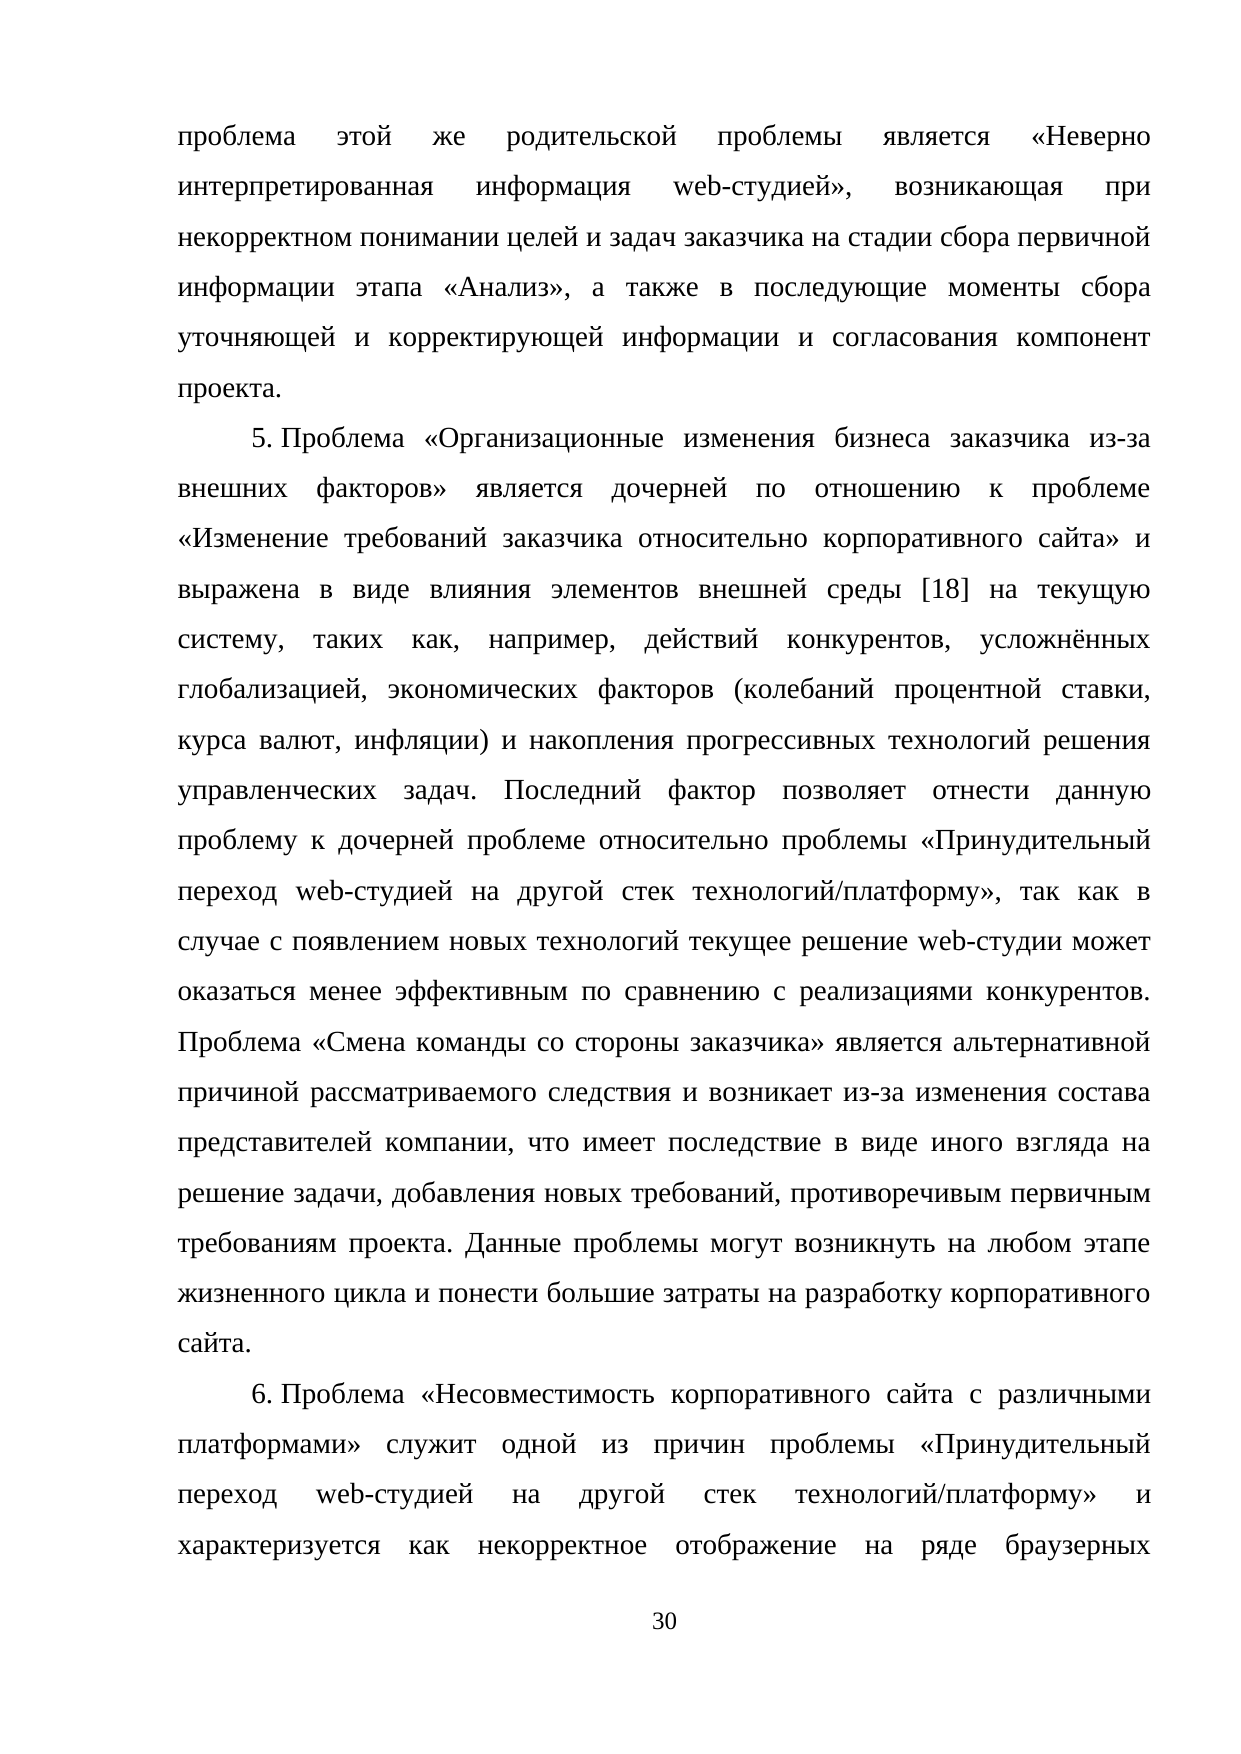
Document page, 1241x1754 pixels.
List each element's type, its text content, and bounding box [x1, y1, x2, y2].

list Проблема «Организационные изменения бизнеса заказчика из-за внешних факторов» является дочерней по отношению к проблеме «Изменение требований заказчика относительно корпоративного сайта» и выражена в виде влияния элементов внешней среды [18] на текущую систему, таких как, например, действий конкурентов, усложнённых глобализацией, экономических факторов (колебаний процентной ставки, курса валют, инфляции) и накопления прогрессивных технологий решения управленческих задач. Последний фактор позволяет отнести данную проблему к дочерней проблеме относительно проблемы «Принудительный переход web-студией на другой стек технологий/платформу», так как в случае с появлением новых технологий текущее решение web-студии может оказаться менее эффективным по сравнению с реализациями конкурентов. Проблема «Смена команды со стороны заказчика» является альтернативной причиной рассматриваемого следствия и возникает из-за изменения состава представителей компании, что имеет последствие в виде иного взгляда на решение задачи, добавления новых требований, противоречивым первичным требованиям проекта. Данные проблемы могут возникнуть на любом этапе жизненного цикла и понести большие затраты на разработку корпоративного сайта. [177, 420, 1152, 1359]
list проблема этой же родительской проблемы является «Неверно интерпретированная информация web-студией», возникающая при некорректном понимании целей и задач заказчика на стадии сбора первичной информации этапа «Анализ», а также в последующие моменты сбора уточняющей и корректирующей информации и согласования компонент проекта. [177, 118, 1152, 403]
list Проблема «Несовместимость корпоративного сайта с различными платформами» служит одной из причин проблемы «Принудительный переход web-студией на другой стек технологий/платформу» и характеризуется как некорректное отображение на ряде браузерных [177, 1376, 1152, 1560]
